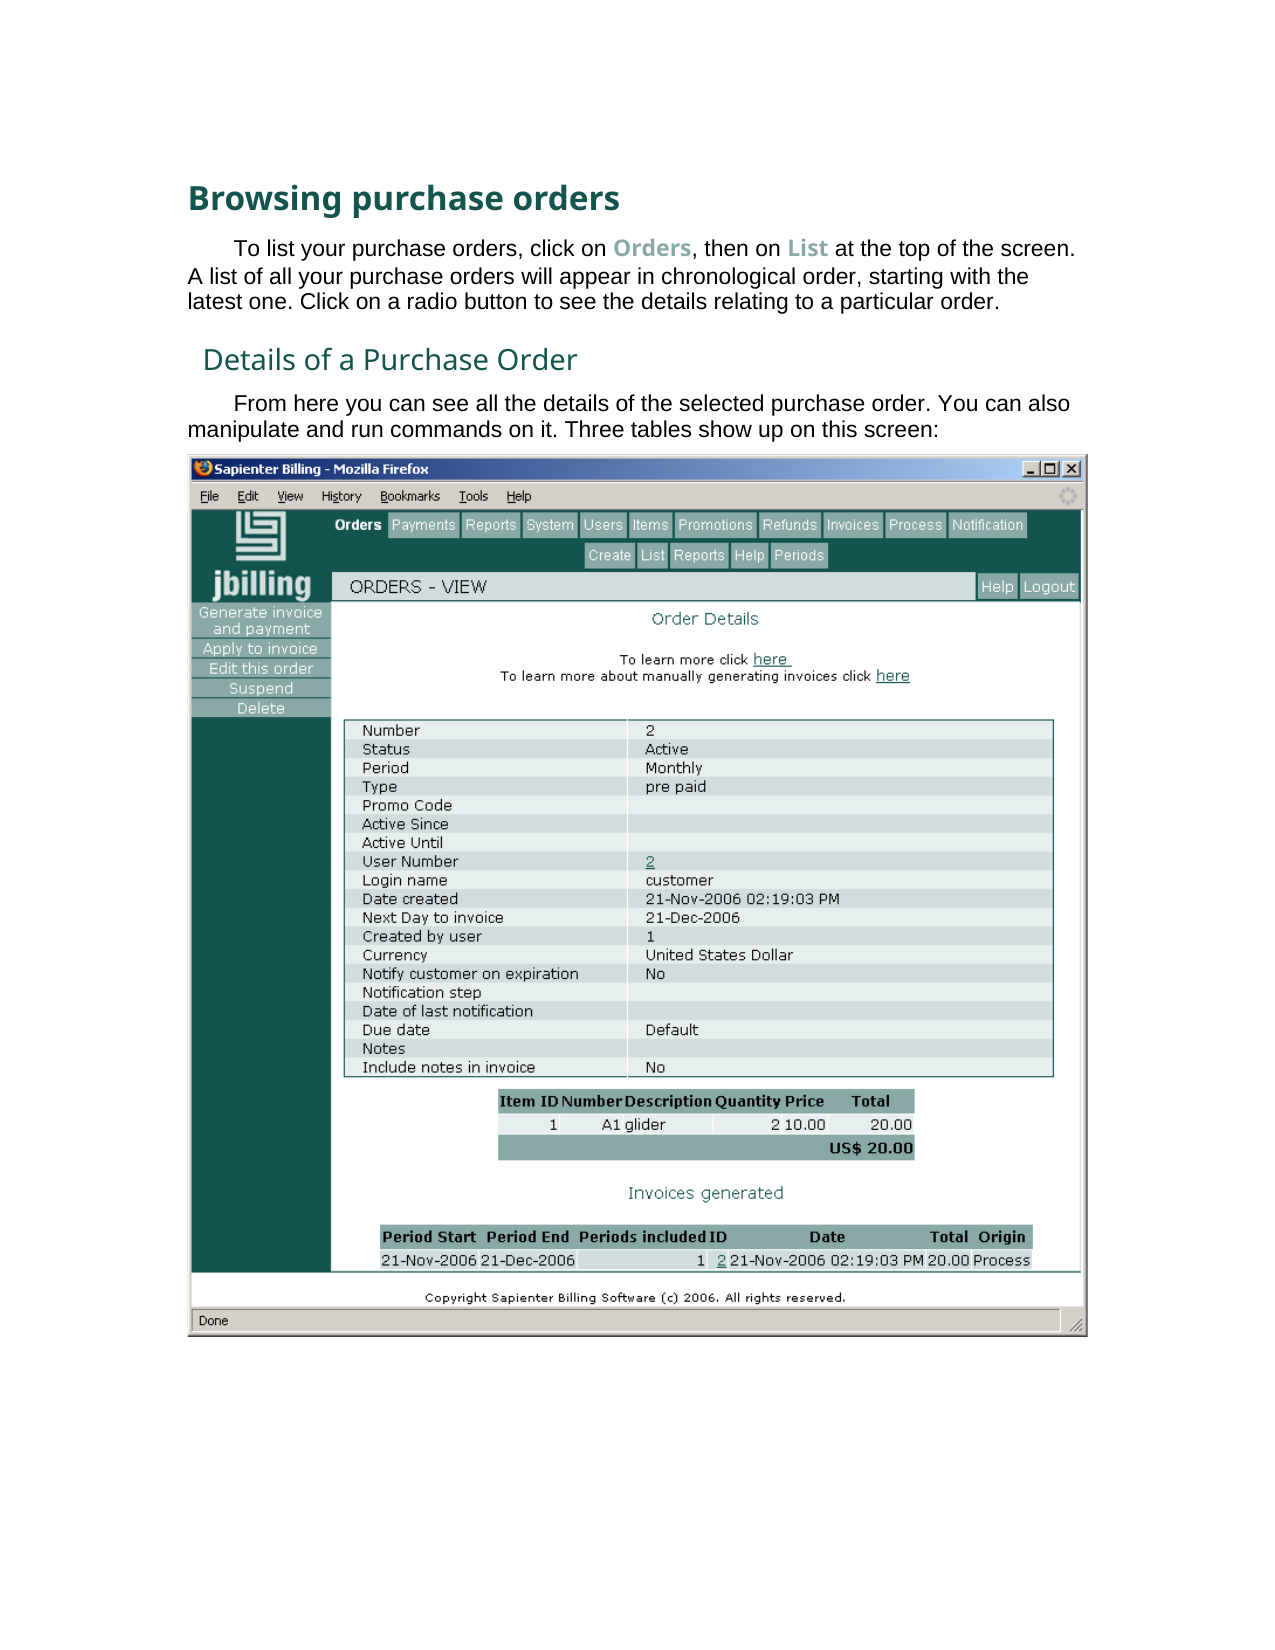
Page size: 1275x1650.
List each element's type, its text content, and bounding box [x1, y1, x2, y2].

subtitle Details of a Purchase Order [202, 340, 1087, 379]
text To list your purchase orders, click on Orders, then on List at the top of the screen. A list of all your purchase orders will appear in chronological order, starting with the latest one. Click on a radio button to see the details relating to a particular order. [187, 232, 1087, 315]
text From here you can see all the details of the selected purchase order. You can also manipulate and run commands on it. Three tables show up on this screen: [187, 391, 1087, 442]
subtitle Browsing purchase orders [187, 175, 1087, 220]
picture [187, 454, 1088, 1337]
